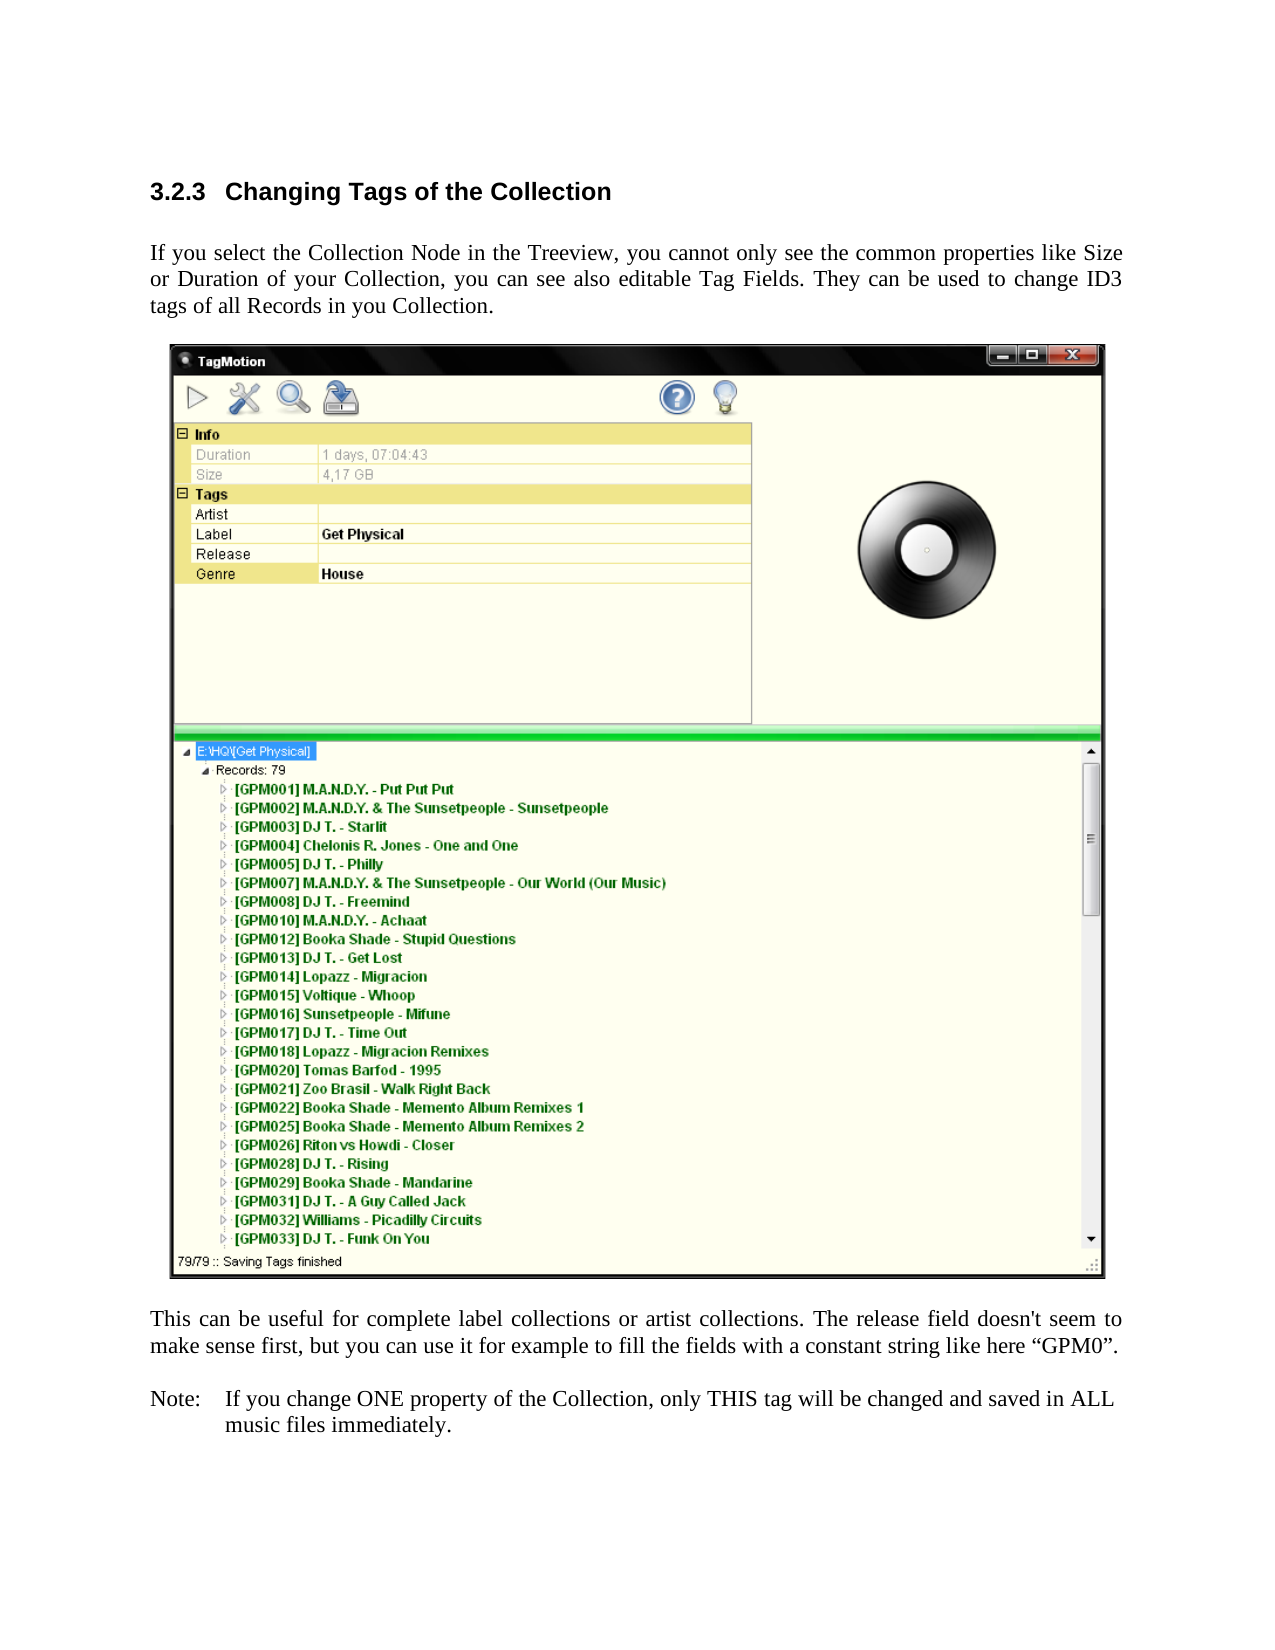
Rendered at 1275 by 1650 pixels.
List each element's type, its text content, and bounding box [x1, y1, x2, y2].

picture [169, 344, 1106, 1279]
text music files immediately. [150, 1411, 1125, 1438]
text If you select the Collection Node in the Treeview, you cannot only see the common properties like Size or Duration of your Collection, you can see also editable Tag Fields. They can be used to change ID3 tags of all Records in you Collection. [150, 238, 1125, 318]
subtitle 3.2.3 Changing Tags of the Collection [150, 177, 1125, 206]
text This can be useful for complete label collections or artist collections. The release field doesn't seem to make sense first, but you can use it for example to fill the fields with a constant string like here “GPM0”. [150, 1305, 1125, 1358]
text Note: If you change ONE property of the Collection, only THIS tag will be changed and saved in ALL [150, 1385, 1125, 1411]
